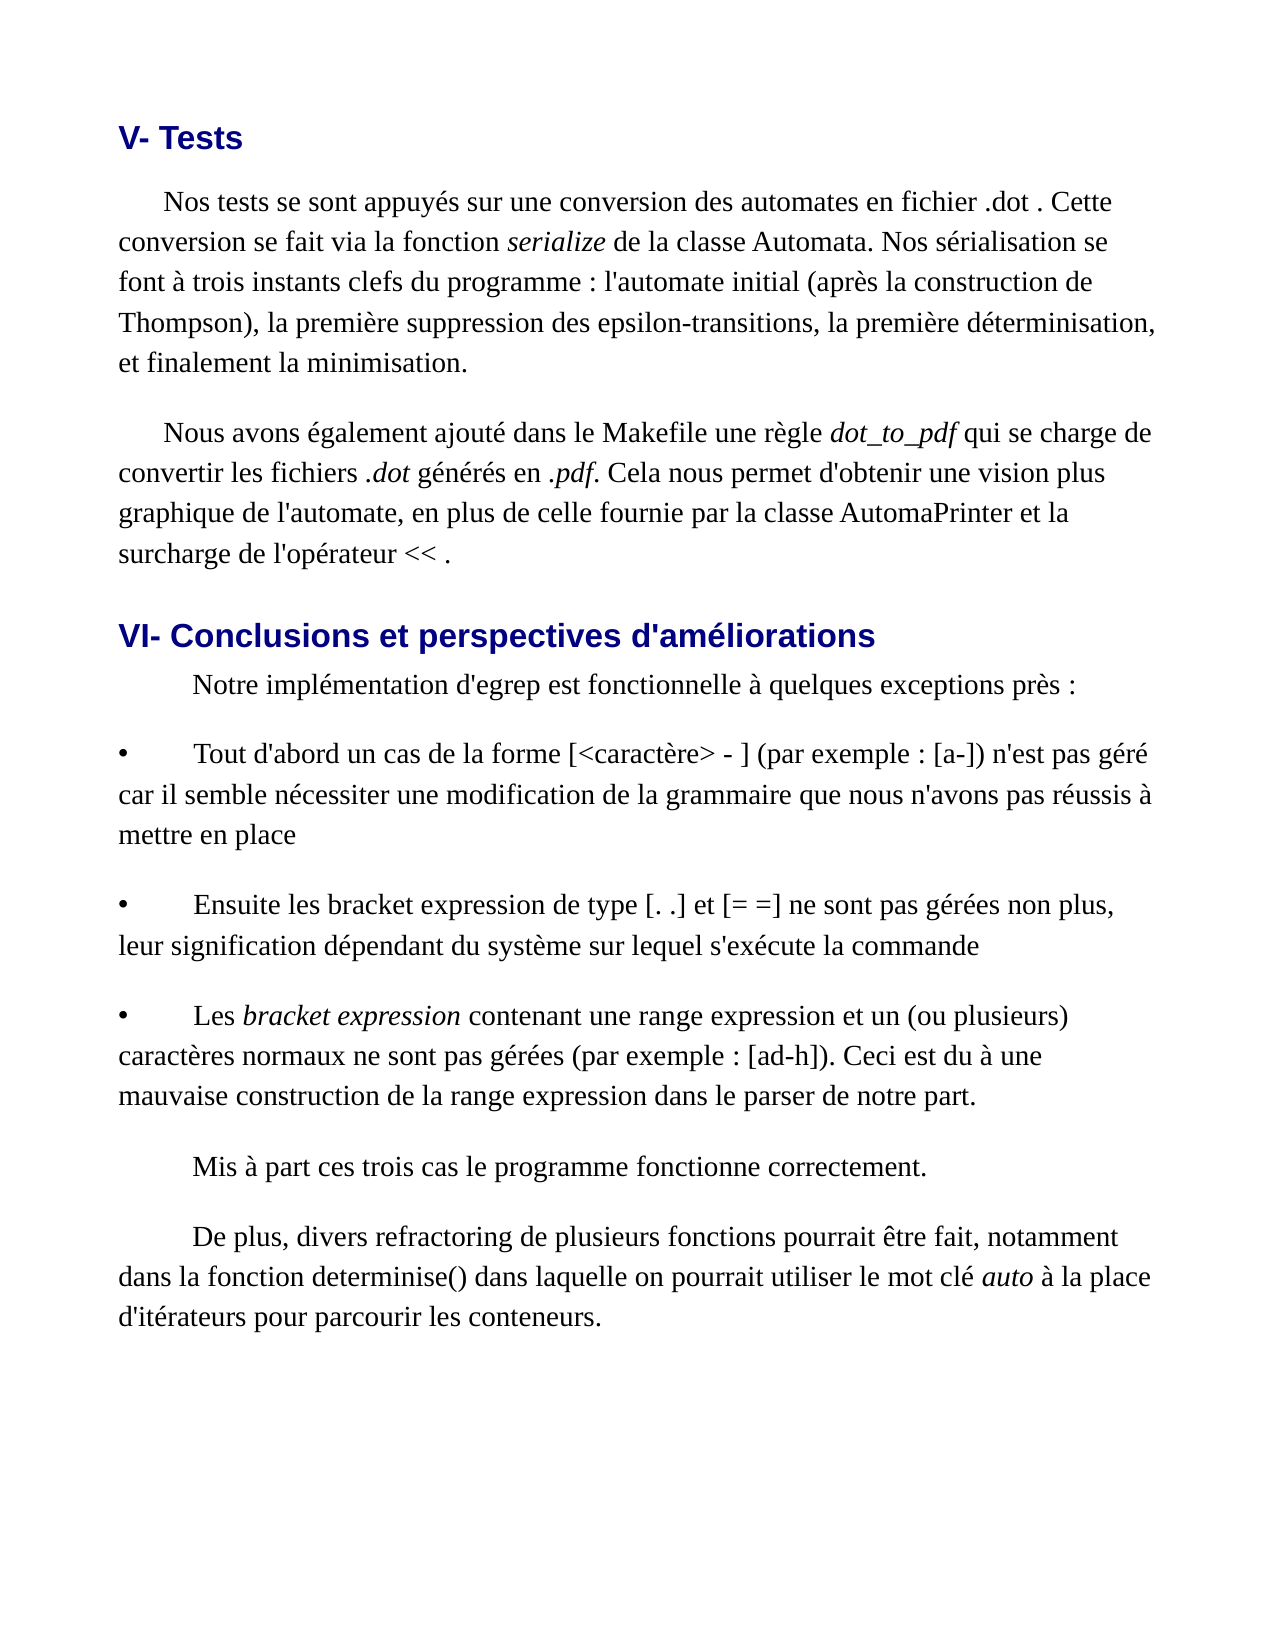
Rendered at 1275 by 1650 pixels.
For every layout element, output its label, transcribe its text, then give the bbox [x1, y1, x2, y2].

text Nos tests se sont appuyés sur une conversion des automates en fichier .dot . Cette conversion se fait via la fonction serialize de la classe Automata. Nos sérialisation se font à trois instants clefs du programme : l'automate initial (après la construction de Thompson), la première suppression des epsilon-transitions, la première déterminisation, et finalement la minimisation. [118, 184, 1157, 378]
text Notre implémentation d'egrep est fonctionnelle à quelques exceptions près : [118, 667, 1157, 700]
list Les bracket expression contenant une range expression et un (ou plusieurs) caractères normaux ne sont pas gérées (par exemple : [ad-h]). Ceci est du à une mauvaise construction de la range expression dans le parser de notre part. [118, 998, 1157, 1112]
text Mis à part ces trois cas le programme fonctionne correctement. [118, 1149, 1157, 1182]
subtitle V- Tests [118, 118, 1157, 157]
text Nous avons également ajouté dans le Makefile une règle dot_to_pdf qui se charge de convertir les fichiers .dot générés en .pdf. Cela nous permet d'obtenir une vision plus graphique de l'automate, en plus de celle fournie par la classe AutomaPrinter et la surcharge de l'opérateur << . [118, 415, 1157, 569]
list Ensuite les bracket expression de type [. .] et [= =] ne sont pas gérées non plus, leur signification dépendant du système sur lequel s'exécute la commande [118, 887, 1157, 961]
text De plus, divers refractoring de plusieurs fonctions pourrait être fait, notamment dans la fonction determinise() dans laquelle on pourrait utiliser le mot clé auto à la place d'itérateurs pour parcourir les conteneurs. [118, 1219, 1157, 1333]
subtitle VI- Conclusions et perspectives d'améliorations [118, 616, 1157, 654]
list Tout d'abord un cas de la forme [<caractère> - ] (par exemple : [a-]) n'est pas géré car il semble nécessiter une modification de la grammaire que nous n'avons pas réussis à mettre en place [118, 737, 1157, 851]
